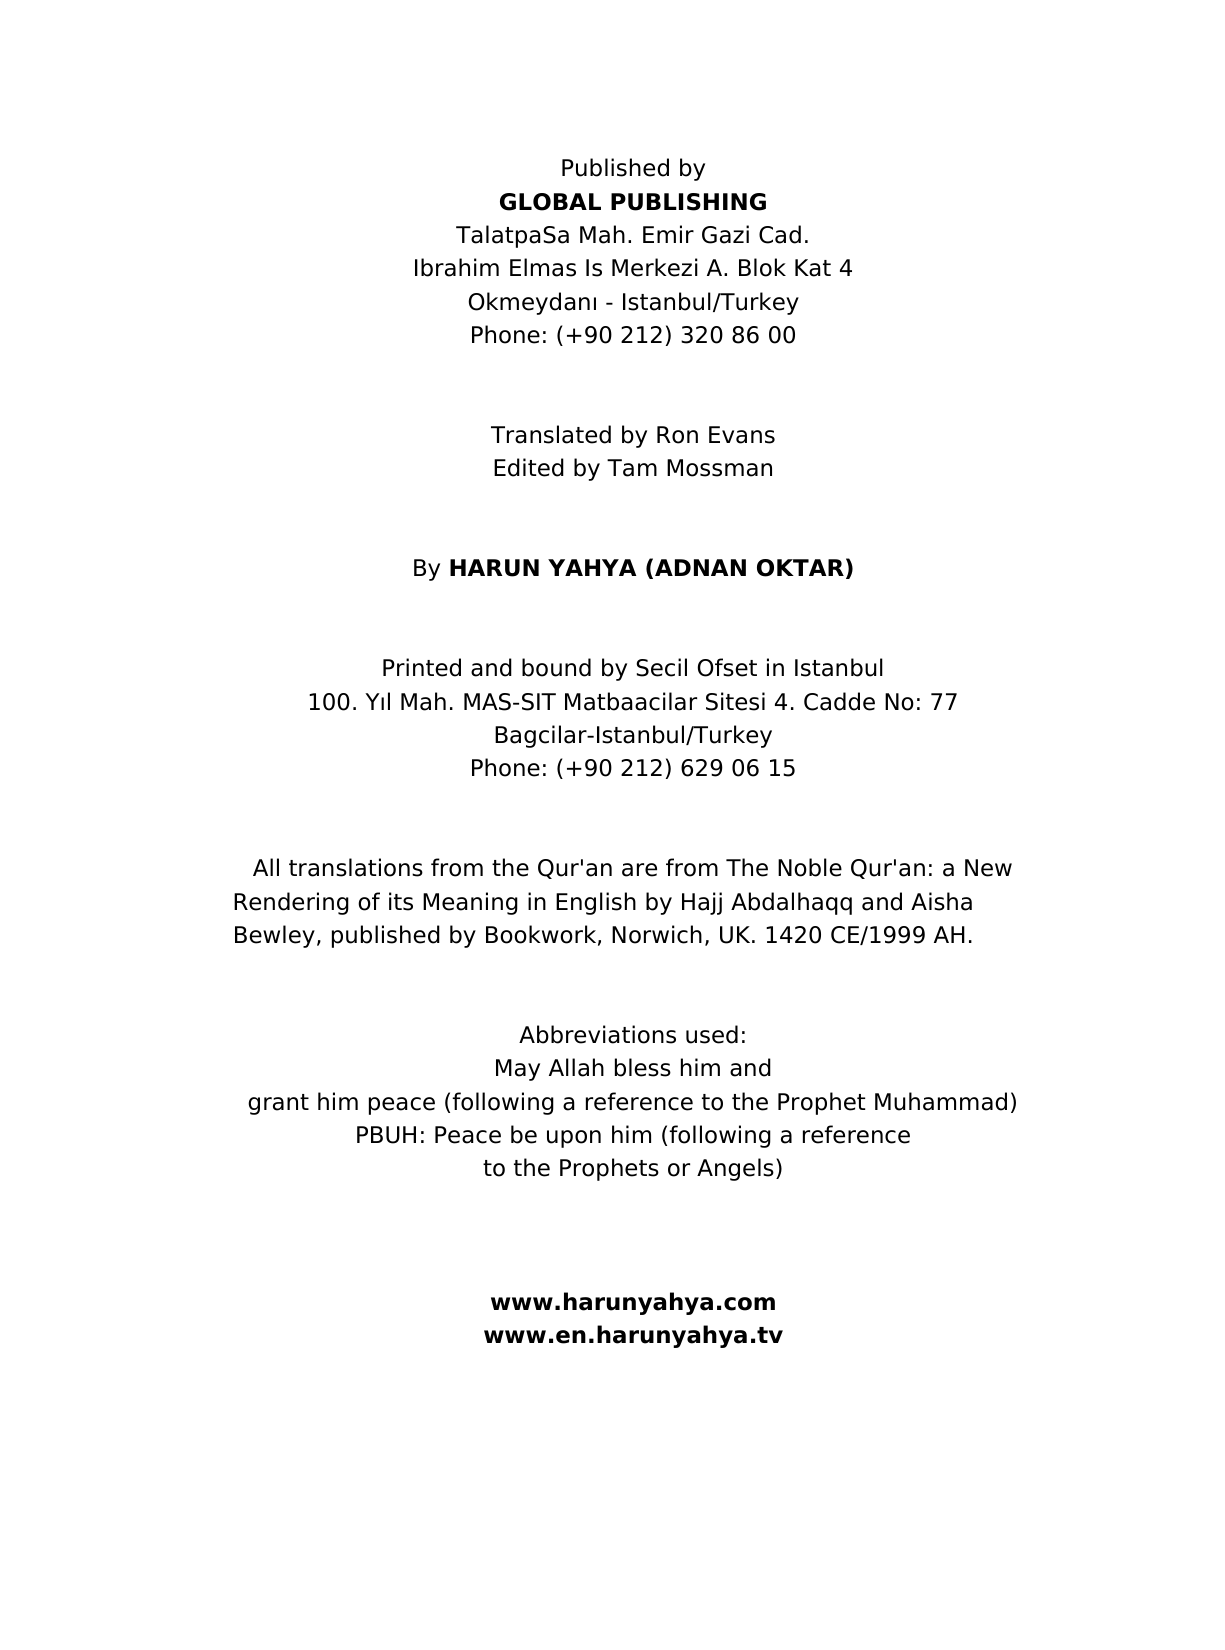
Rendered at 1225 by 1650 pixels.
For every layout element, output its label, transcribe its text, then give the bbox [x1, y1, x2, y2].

text Printed and bound by Secil Ofset in Istanbul [187, 650, 1020, 683]
text grant him peace (following a reference to the Prophet Muhammad) [187, 1083, 1020, 1117]
text TalatpaSa Mah. Emir Gazi Cad. [187, 217, 1020, 250]
text www.en.harunyahya.tv [187, 1317, 1020, 1350]
text www.harunyahya.com [187, 1283, 1020, 1317]
text Edited by Tam Mossman [187, 450, 1020, 483]
text 100. Yıl Mah. MAS-SIT Matbaacilar Sitesi 4. Cadde No: 77 [187, 683, 1020, 717]
text All translations from the Qur'an are from The Noble Qur'an: a New Rendering of its Meaning in English by Hajj Abdalhaqq and Aisha Bewley, published by Bookwork, Norwich, UK. 1420 CE/1999 AH. [187, 850, 1020, 950]
text Phone: (+90 212) 320 86 00 [187, 317, 1020, 350]
text GLOBAL PUBLISHING [187, 183, 1020, 217]
text PBUH: Peace be upon him (following a reference [187, 1117, 1020, 1150]
text By Harun Yahya (ADNAN OKTAR) [187, 550, 1020, 583]
text May Allah bless him and [187, 1050, 1020, 1083]
text to the Prophets or Angels) [187, 1150, 1020, 1183]
text Phone: (+90 212) 629 06 15 [187, 750, 1020, 783]
text Abbreviations used: [187, 1017, 1020, 1050]
text Ibrahim Elmas Is Merkezi A. Blok Kat 4 [187, 250, 1020, 283]
text Bagcilar-Istanbul/Turkey [187, 717, 1020, 750]
text Okmeydanı - Istanbul/Turkey [187, 283, 1020, 317]
text Published by [187, 150, 1020, 183]
text Translated by Ron Evans [187, 417, 1020, 450]
